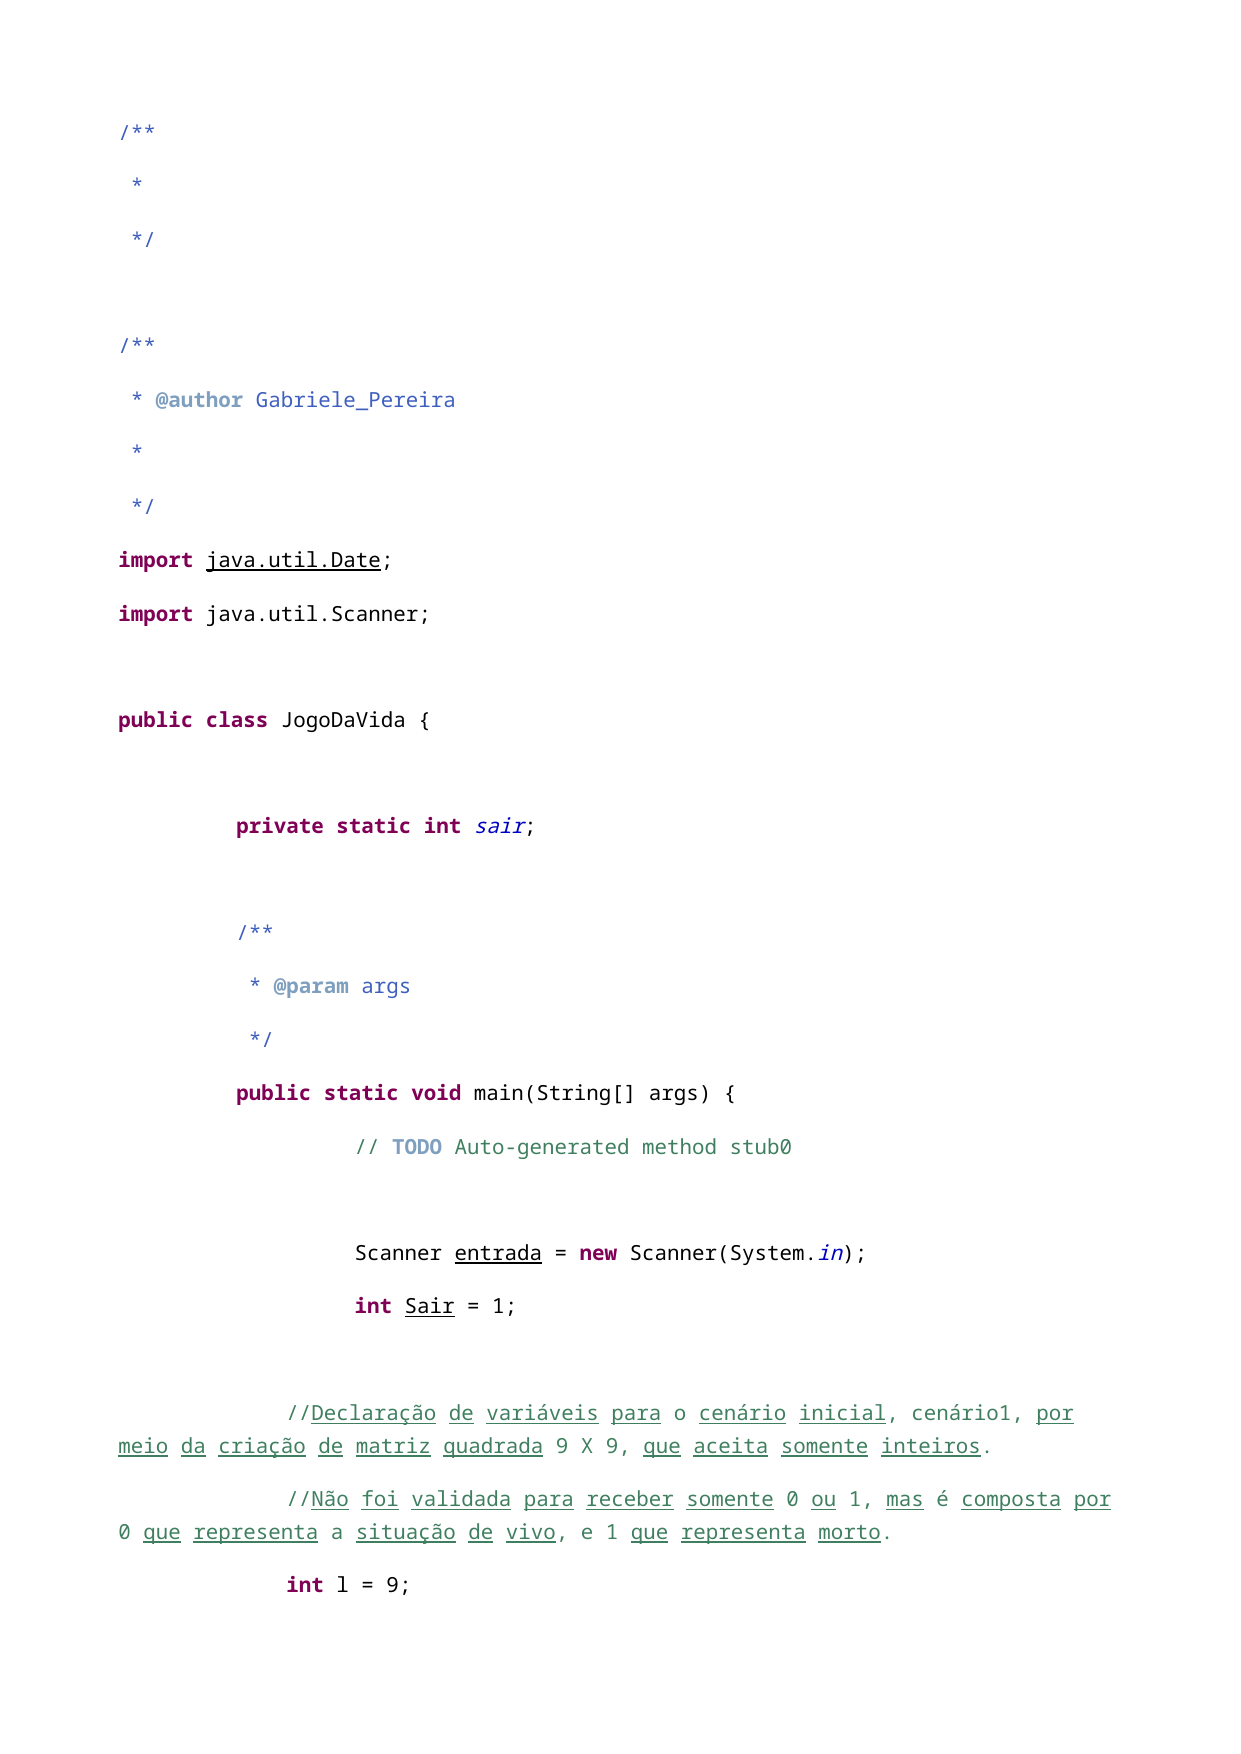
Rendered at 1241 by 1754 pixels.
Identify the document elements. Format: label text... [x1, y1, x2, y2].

text public static void main(String[] args) { [118, 1078, 1122, 1107]
text */ [118, 225, 1122, 253]
text import java.util.Date; [118, 545, 1122, 574]
text int Sair = 1; [118, 1292, 1122, 1320]
text * [118, 438, 1122, 467]
text import java.util.Scanner; [118, 599, 1122, 627]
text * [118, 172, 1122, 200]
text int l = 9; [118, 1571, 1122, 1599]
text * @author Gabriele_Pereira [118, 385, 1122, 413]
text public class JogoDaVida { [118, 705, 1122, 733]
text //Não foi validada para receber somente 0 ou 1, mas é composta por 0 que representa a situação de vivo, e 1 que representa morto. [118, 1484, 1122, 1546]
text * @param args [118, 971, 1122, 1000]
text */ [118, 492, 1122, 520]
text //Declaração de variáveis para o cenário inicial, cenário1, por meio da criação de matriz quadrada 9 X 9, que aceita somente inteiros. [118, 1398, 1122, 1459]
text /** [118, 118, 1122, 147]
text /** [118, 918, 1122, 946]
text private static int sair; [118, 812, 1122, 840]
text */ [118, 1025, 1122, 1053]
text Scanner entrada = new Scanner(System.in); [118, 1238, 1122, 1267]
text // TODO Auto-generated method stub0 [118, 1132, 1122, 1160]
text /** [118, 331, 1122, 360]
